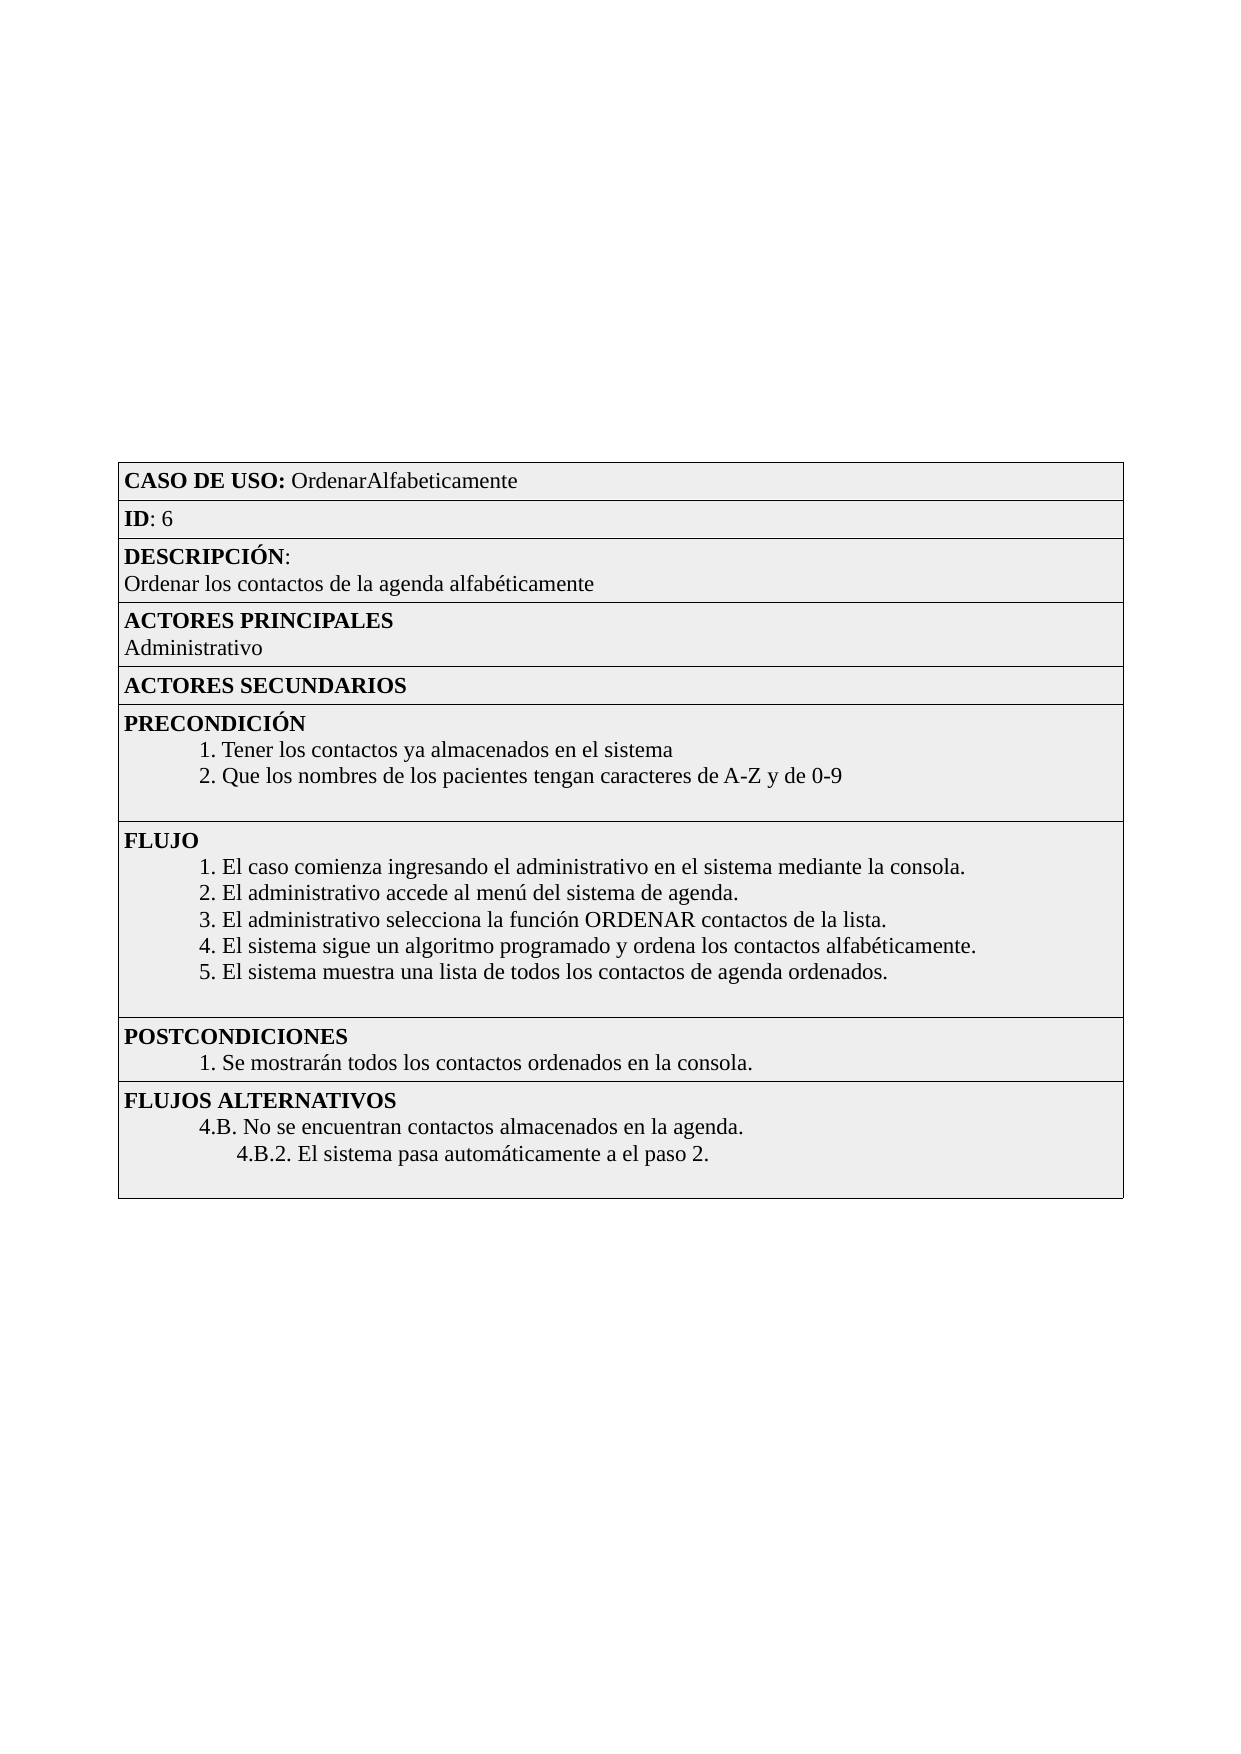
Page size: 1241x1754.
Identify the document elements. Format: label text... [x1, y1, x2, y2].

table_cell ACTORES SECUNDARIOS [119, 667, 1123, 704]
table_cell FLUJOS ALTERNATIVOS 4.B. No se encuentran contactos almacenados en la agenda. 4.B.2. El sistema pasa automáticamente a el paso 2. [119, 1082, 1123, 1198]
table_cell ID: 6 [119, 501, 1123, 537]
table_cell ACTORES PRINCIPALES Administrativo [119, 603, 1123, 666]
table_cell DESCRIPCIÓN: Ordenar los contactos de la agenda alfabéticamente [119, 539, 1123, 602]
table_header CASO DE USO: OrdenarAlfabeticamente [119, 463, 1123, 499]
table_cell FLUJO 1. El caso comienza ingresando el administrativo en el sistema mediante la consola. 2. El administrativo accede al menú del sistema de agenda. 3. El administrativo selecciona la función ORDENAR contactos de la lista. 4. El sistema sigue un algoritmo programado y ordena los contactos alfabéticamente. 5. El sistema muestra una lista de todos los contactos de agenda ordenados. [119, 822, 1123, 1017]
table_cell POSTCONDICIONES 1. Se mostrarán todos los contactos ordenados en la consola. [119, 1018, 1123, 1081]
table_cell PRECONDICIÓN 1. Tener los contactos ya almacenados en el sistema 2. Que los nombres de los pacientes tengan caracteres de A-Z y de 0-9 [119, 705, 1123, 821]
